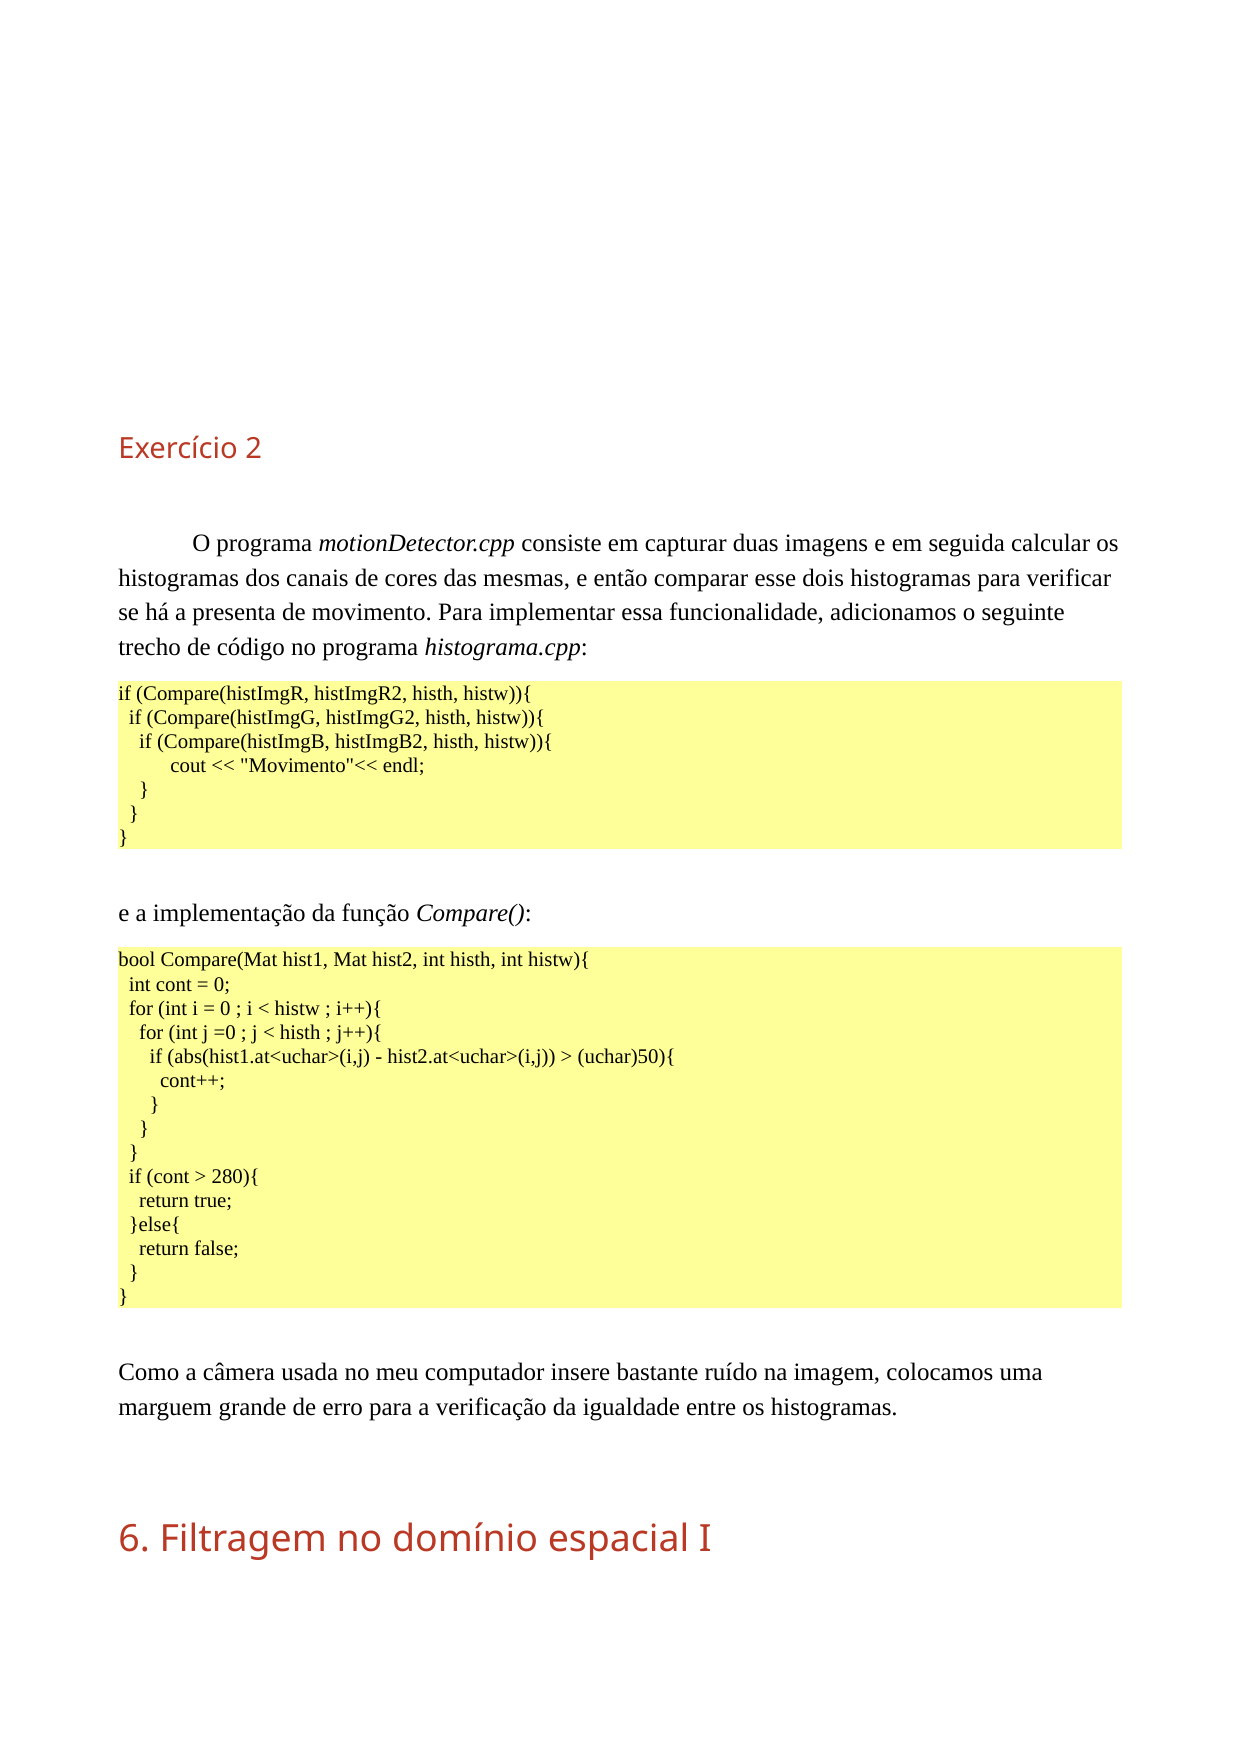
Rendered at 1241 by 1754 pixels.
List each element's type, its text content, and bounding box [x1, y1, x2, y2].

text } [118, 1260, 1122, 1284]
text if (cont > 280){ [118, 1164, 1122, 1188]
subtitle Exercício 2 [118, 427, 1122, 467]
text for (int j =0 ; j < histh ; j++){ [118, 1019, 1122, 1044]
text } [118, 777, 1122, 801]
text }else{ [118, 1212, 1122, 1236]
text } [118, 825, 1122, 849]
text } [118, 1284, 1122, 1308]
text } [118, 1116, 1122, 1140]
text Como a câmera usada no meu computador insere bastante ruído na imagem, colocamos uma marguem grande de erro para a verificação da igualdade entre os histogramas. [118, 1357, 1122, 1421]
text } [118, 1092, 1122, 1116]
text if (Compare(histImgB, histImgB2, histh, histw)){ [118, 729, 1122, 753]
text } [118, 801, 1122, 825]
text O programa motionDetector.cpp consiste em capturar duas imagens e em seguida calcular os histogramas dos canais de cores das mesmas, e então comparar esse dois histogramas para verificar se há a presenta de movimento. Para implementar essa funcionalidade, adicionamos o seguinte trecho de código no programa histograma.cpp: [118, 528, 1122, 661]
text } [118, 1140, 1122, 1164]
text if (Compare(histImgR, histImgR2, histh, histw)){ [118, 681, 1122, 705]
text e a implementação da função Compare(): [118, 898, 1122, 927]
subtitle 6. Filtragem no domínio espacial I [118, 1511, 1122, 1562]
text cout << "Movimento"<< endl; [118, 753, 1122, 777]
text cont++; [118, 1068, 1122, 1092]
text for (int i = 0 ; i < histw ; i++){ [118, 996, 1122, 1019]
text return false; [118, 1236, 1122, 1260]
text bool Compare(Mat hist1, Mat hist2, int histh, int histw){ [118, 947, 1122, 971]
text if (Compare(histImgG, histImgG2, histh, histw)){ [118, 705, 1122, 729]
text int cont = 0; [118, 971, 1122, 996]
text return true; [118, 1188, 1122, 1212]
text if (abs(hist1.at<uchar>(i,j) - hist2.at<uchar>(i,j)) > (uchar)50){ [118, 1044, 1122, 1068]
